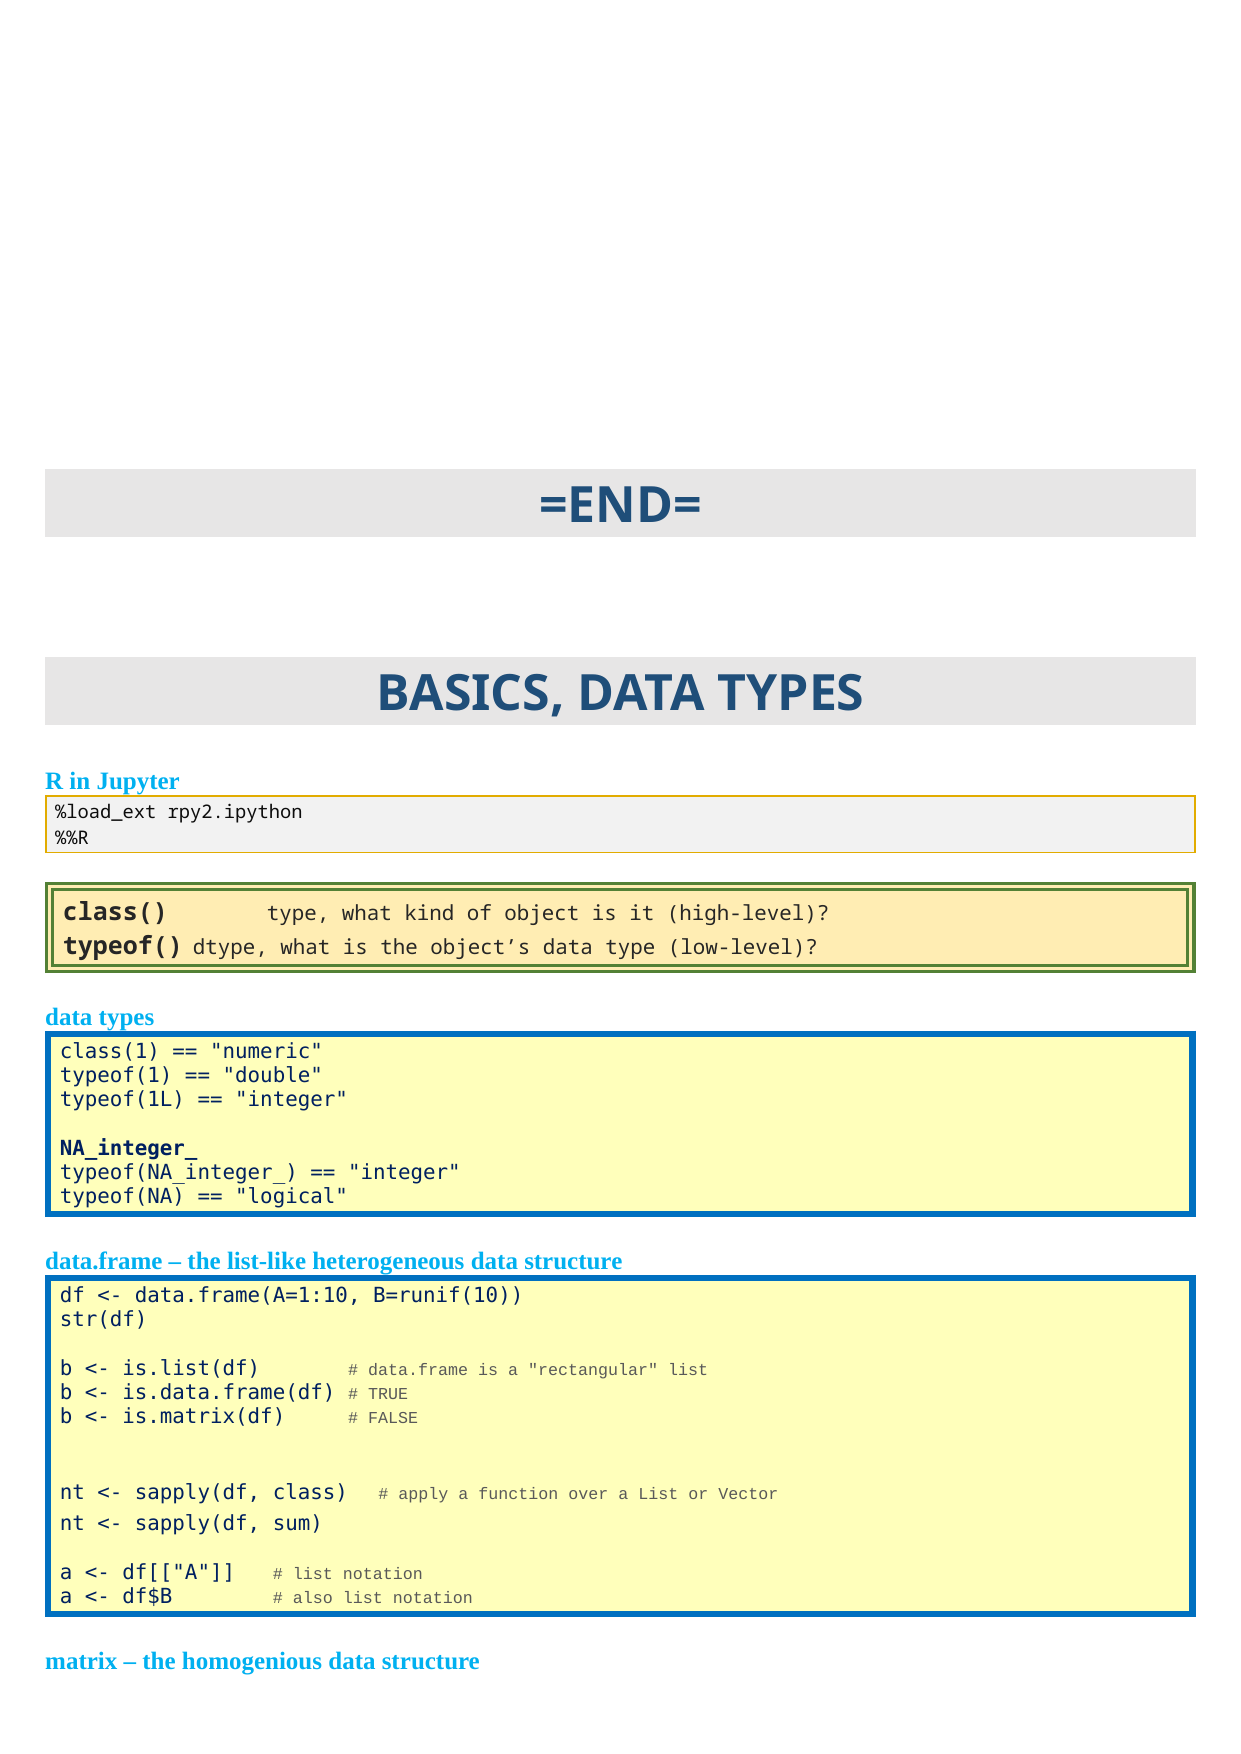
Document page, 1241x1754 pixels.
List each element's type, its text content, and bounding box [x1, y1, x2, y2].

subtitle BASICS, DATA TYPES [45, 657, 1196, 725]
text a <- df$B # also list notation [51, 1576, 1189, 1611]
text b <- is.data.frame(df) # TRUE [51, 1372, 1189, 1396]
text b <- is.list(df) # data.frame is a "rectangular" list [51, 1347, 1189, 1372]
text str(df) [51, 1299, 1189, 1323]
text typeof(NA) == "logical" [51, 1176, 1189, 1211]
text df <- data.frame(A=1:10, B=runif(10)) [51, 1281, 1189, 1299]
text typeof() dtype, what is the object’s data type (low-level)? [48, 916, 1192, 970]
text class() type, what kind of object is it (high-level)? [48, 885, 1192, 916]
text %%R [47, 821, 1194, 852]
text typeof(1) == "double" [51, 1055, 1189, 1079]
text nt <- sapply(df, class) # apply a function over a List or Vector [51, 1445, 1189, 1503]
text b <- is.matrix(df) # FALSE [51, 1396, 1189, 1421]
title R in Jupyter [45, 766, 1196, 795]
text a <- df[["A"]] # list notation [51, 1552, 1189, 1576]
title matrix – the homogenious data structure [45, 1646, 1196, 1674]
text typeof(NA_integer_) == "integer" [51, 1152, 1189, 1176]
text nt <- sapply(df, sum) [51, 1503, 1189, 1527]
title data types [45, 1002, 1196, 1031]
subtitle =END= [45, 469, 1196, 537]
title data.frame – the list-like heterogeneous data structure [45, 1246, 1196, 1275]
text class(1) == "numeric" [51, 1037, 1189, 1055]
text typeof(1L) == "integer" [51, 1079, 1189, 1103]
text %load_ext rpy2.ipython [47, 797, 1194, 821]
text NA_integer_ [51, 1128, 1189, 1152]
